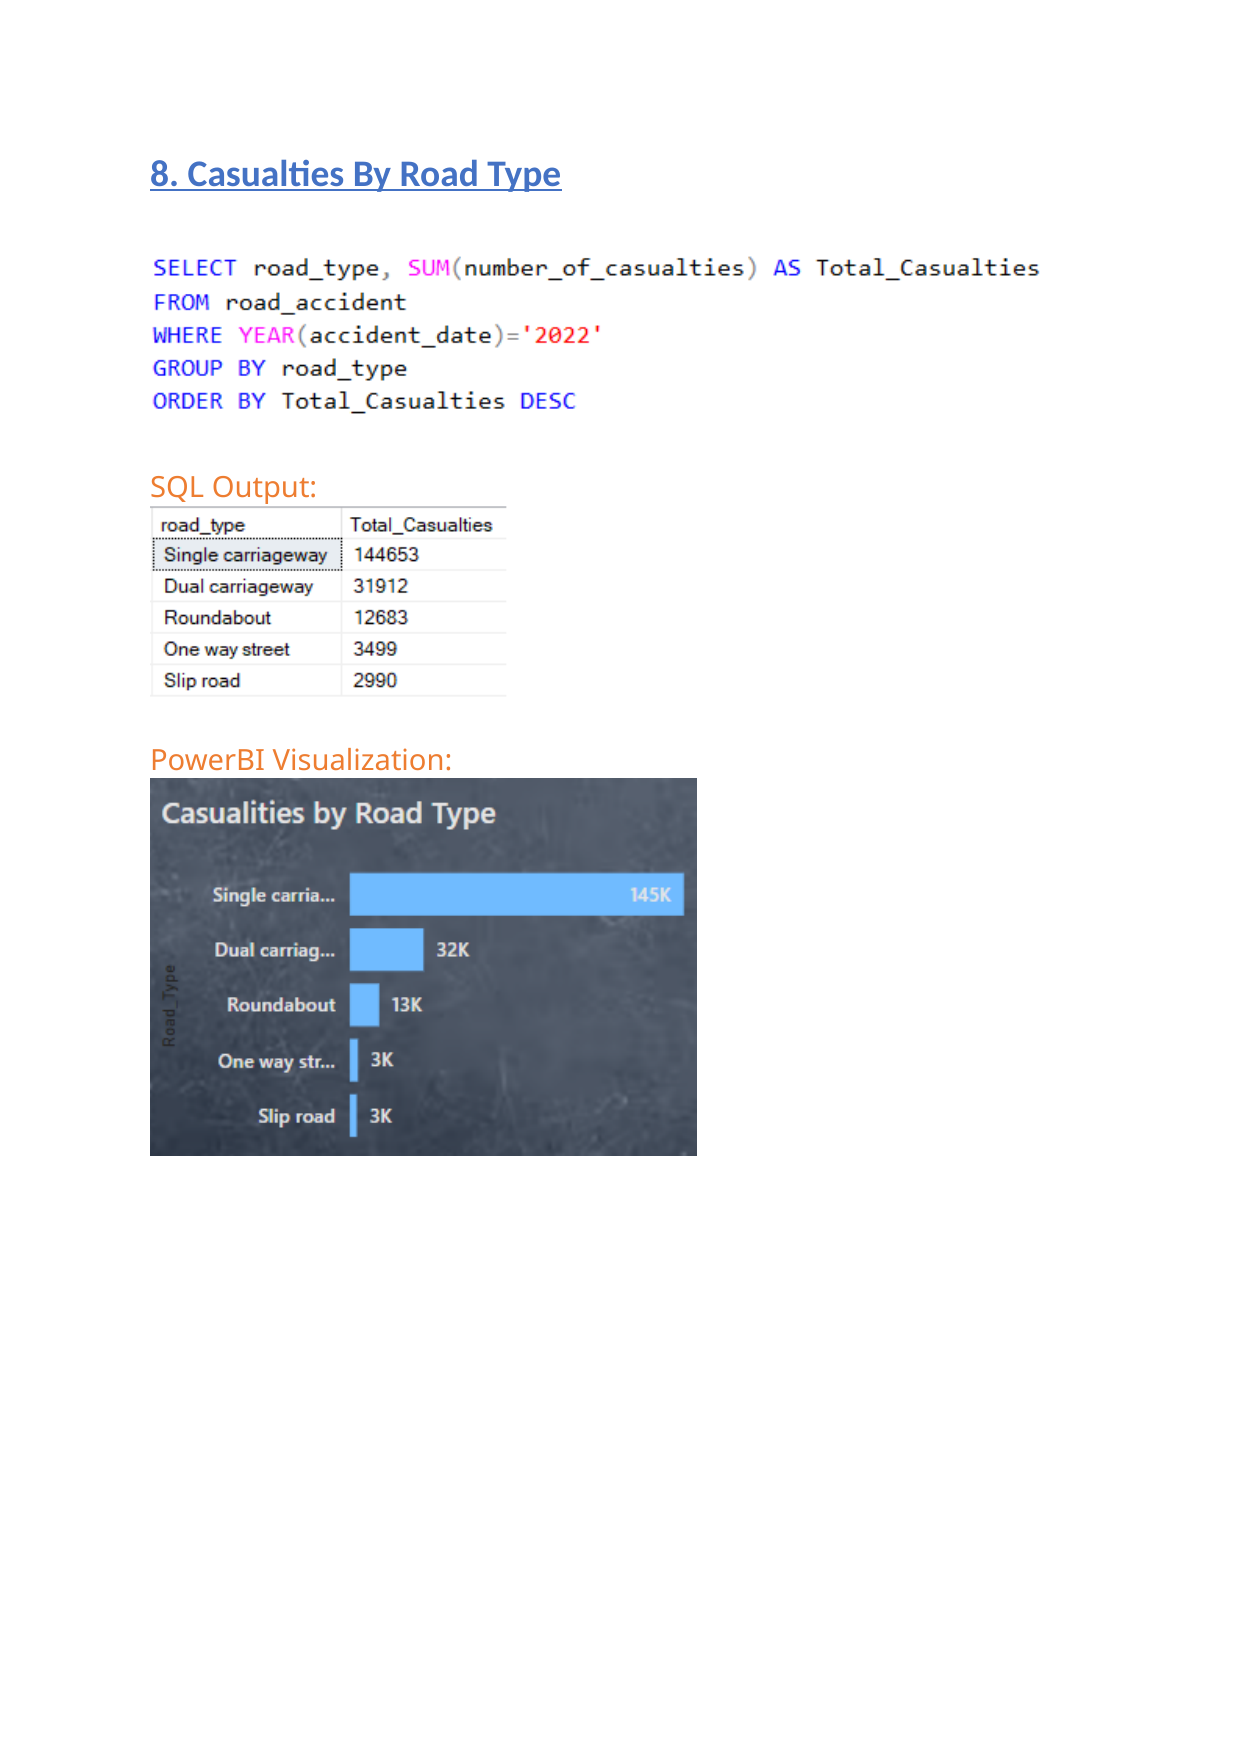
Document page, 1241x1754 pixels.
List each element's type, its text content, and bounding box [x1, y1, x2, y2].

subtitle 8. Casualties By Road Type [150, 150, 1090, 196]
text SQL Output: [150, 466, 1090, 506]
text PowerBI Visualization: [150, 739, 1090, 779]
